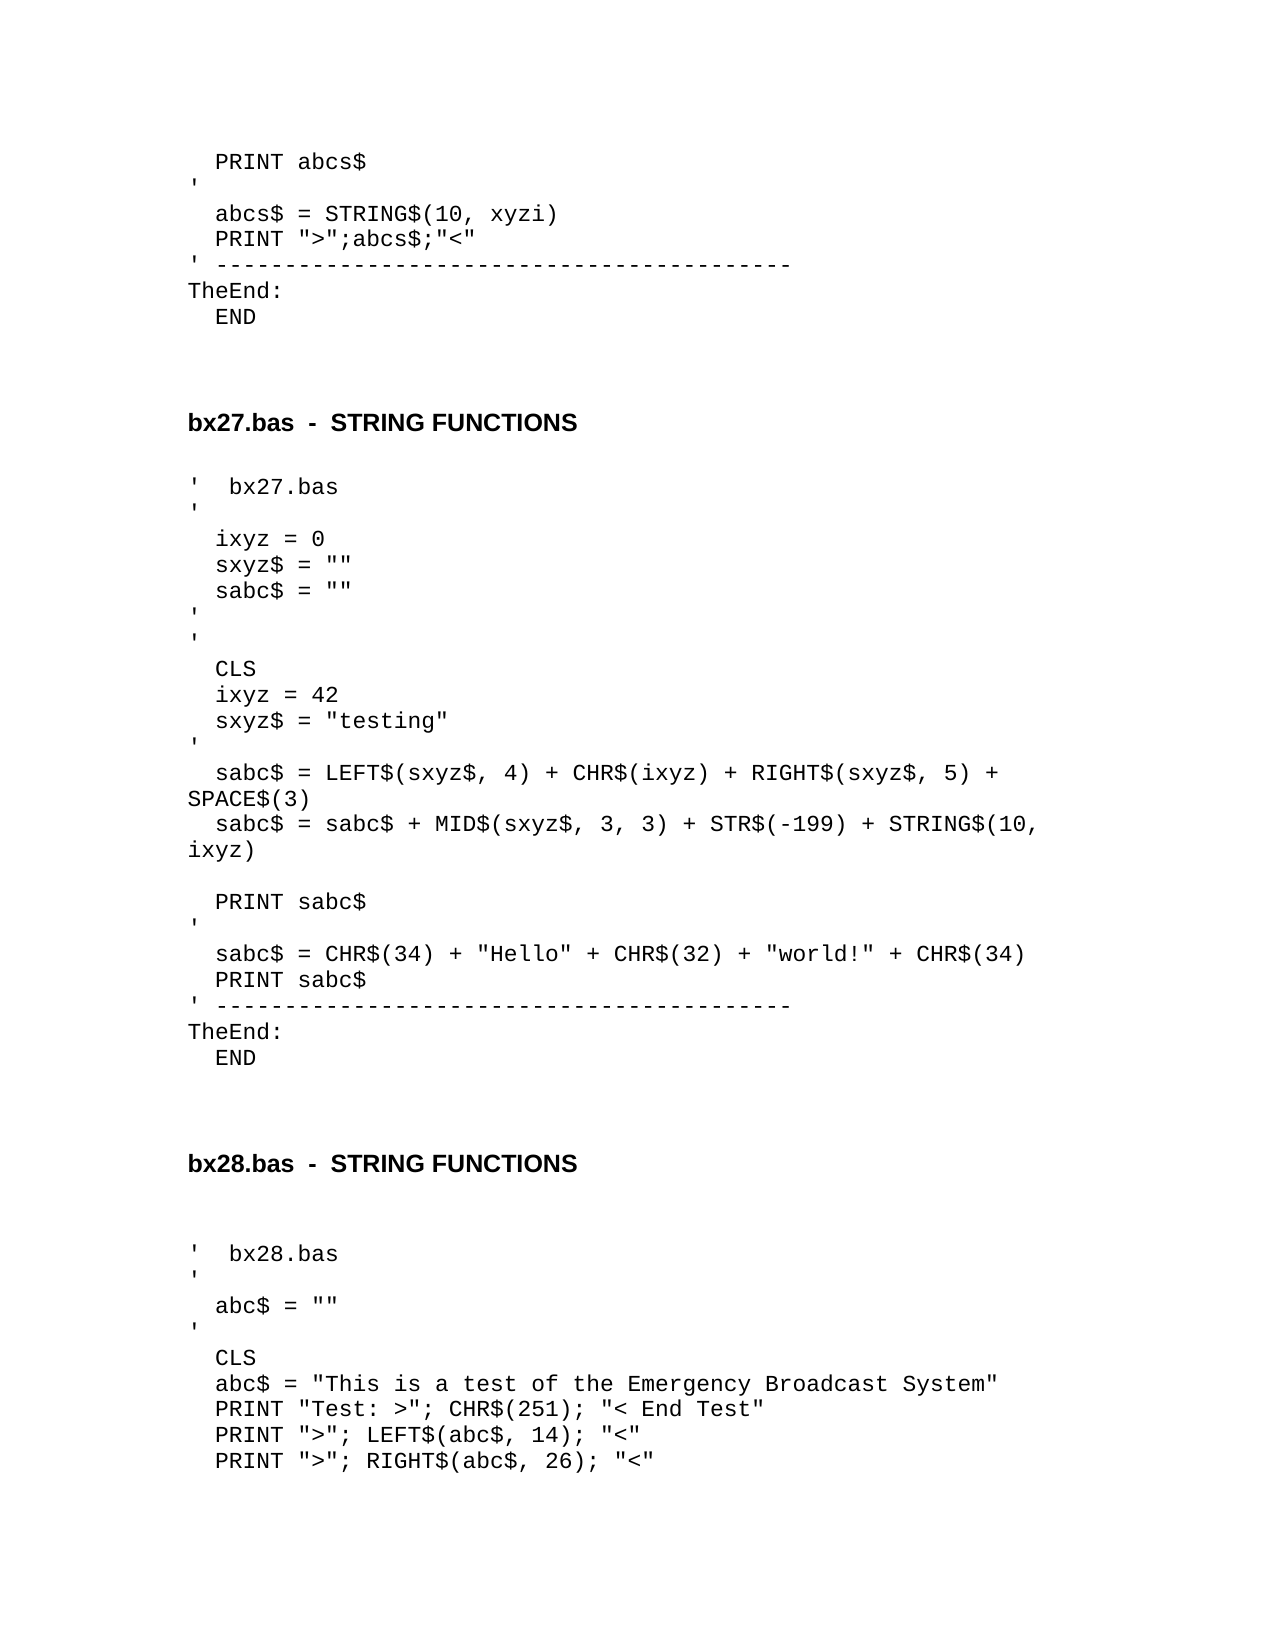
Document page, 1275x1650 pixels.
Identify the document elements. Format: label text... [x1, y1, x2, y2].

text PRINT sabc$ [187, 891, 1087, 917]
text PRINT "Test: >"; CHR$(251); "< End Test" [187, 1398, 1087, 1424]
text ' [187, 1320, 1087, 1346]
text sabc$ = sabc$ + MID$(sxyz$, 3, 3) + STR$(-199) + STRING$(10, ixyz) [187, 813, 1087, 865]
text sxyz$ = "" [187, 553, 1087, 579]
text abc$ = "This is a test of the Emergency Broadcast System" [187, 1372, 1087, 1398]
text END [187, 306, 1087, 332]
text sabc$ = LEFT$(sxyz$, 4) + CHR$(ixyz) + RIGHT$(sxyz$, 5) + SPACE$(3) [187, 761, 1087, 813]
text CLS [187, 657, 1087, 683]
text ' [187, 917, 1087, 942]
text ' [187, 1268, 1087, 1294]
text ' ------------------------------------------ [187, 254, 1087, 280]
text ixyz = 42 [187, 683, 1087, 709]
text sxyz$ = "testing" [187, 709, 1087, 735]
text ' ------------------------------------------ [187, 994, 1087, 1020]
text abc$ = "" [187, 1294, 1087, 1320]
text PRINT abcs$ [187, 150, 1087, 176]
text sabc$ = CHR$(34) + "Hello" + CHR$(32) + "world!" + CHR$(34) [187, 942, 1087, 968]
text ' bx27.bas [187, 476, 1087, 502]
text PRINT ">";abcs$;"<" [187, 228, 1087, 254]
text ' [187, 605, 1087, 631]
text ' bx28.bas [187, 1242, 1087, 1268]
text PRINT ">"; RIGHT$(abc$, 26); "<" [187, 1450, 1087, 1476]
text ' [187, 502, 1087, 527]
text ixyz = 0 [187, 527, 1087, 553]
text CLS [187, 1346, 1087, 1372]
subtitle bx28.bas - STRING FUNCTIONS [187, 1149, 1087, 1178]
subtitle bx27.bas - STRING FUNCTIONS [187, 408, 1087, 437]
text ' [187, 176, 1087, 202]
text PRINT sabc$ [187, 968, 1087, 994]
text END [187, 1046, 1087, 1072]
text TheEnd: [187, 1020, 1087, 1046]
text PRINT ">"; LEFT$(abc$, 14); "<" [187, 1424, 1087, 1450]
text TheEnd: [187, 280, 1087, 306]
text sabc$ = "" [187, 579, 1087, 605]
text ' [187, 631, 1087, 657]
text abcs$ = STRING$(10, xyzi) [187, 202, 1087, 228]
text ' [187, 735, 1087, 761]
